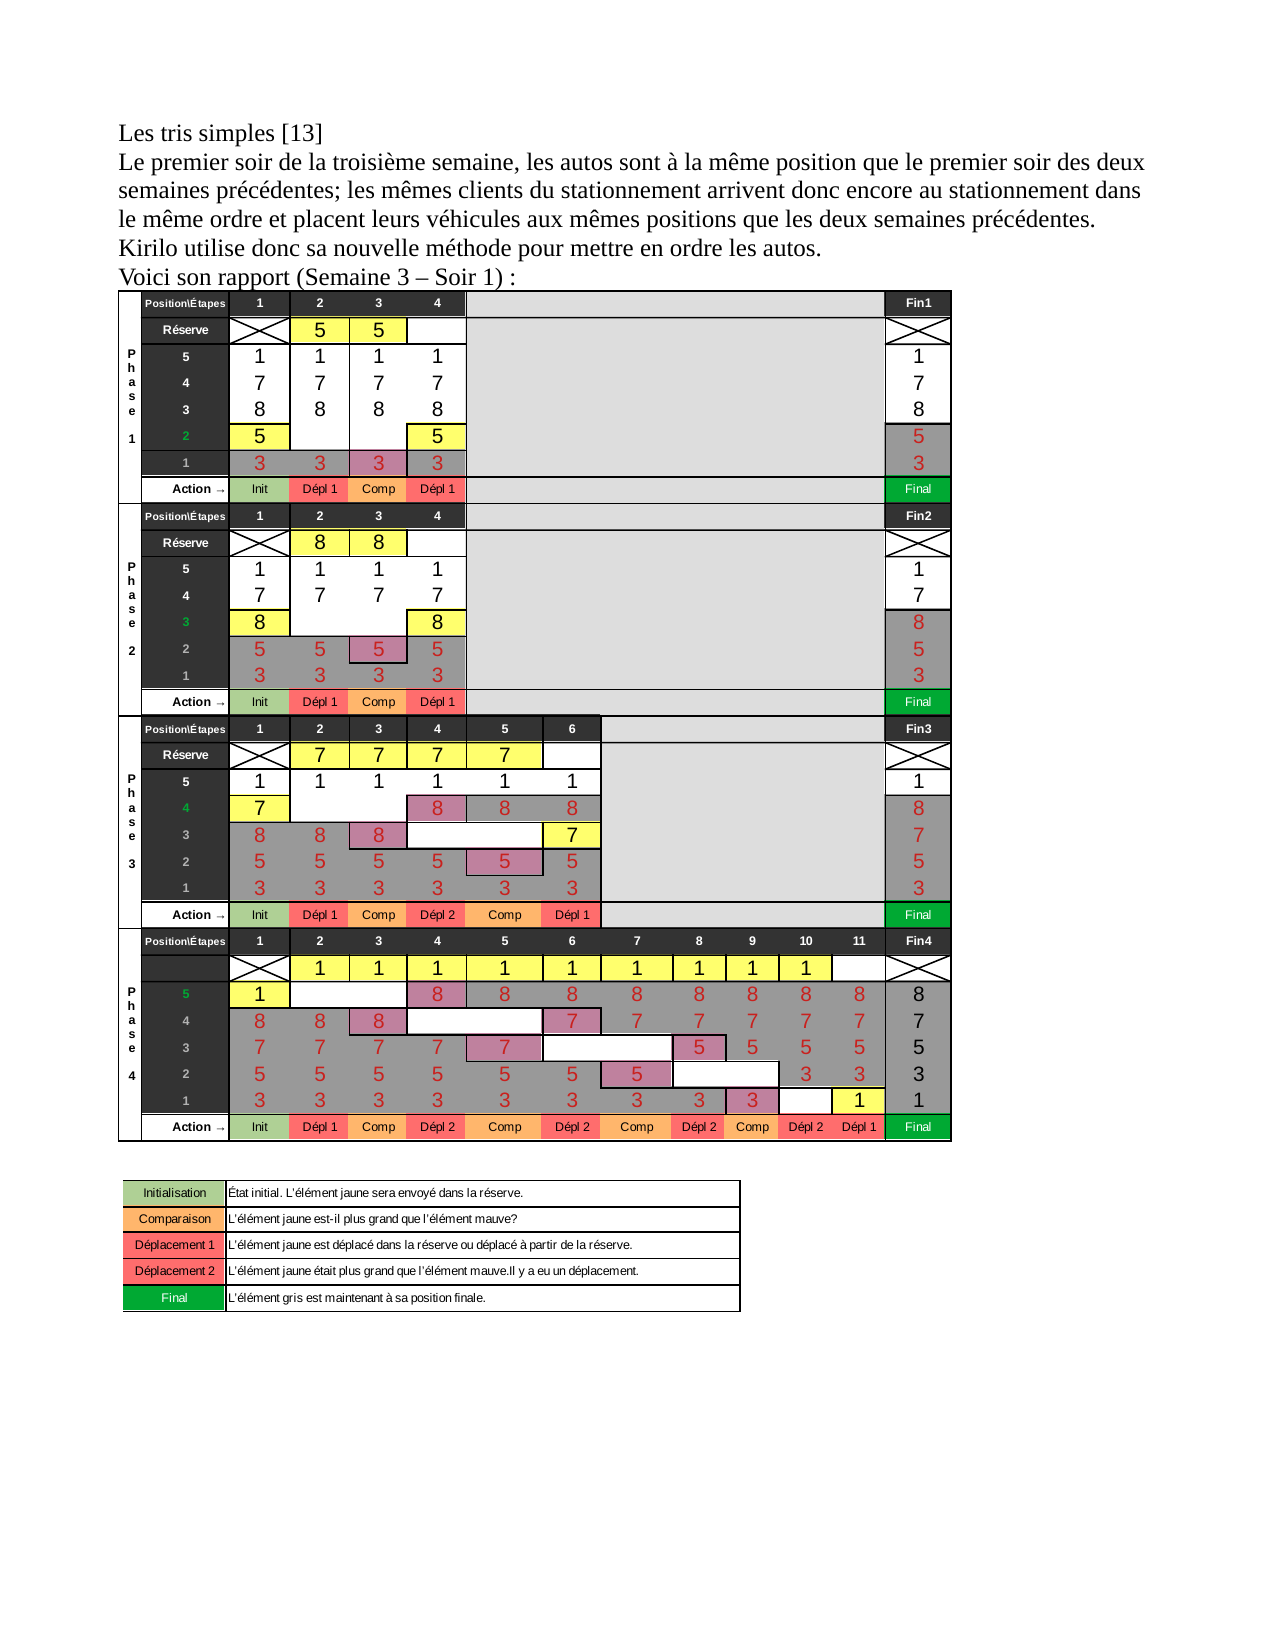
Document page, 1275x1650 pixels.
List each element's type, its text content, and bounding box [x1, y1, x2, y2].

text Le premier soir de la troisième semaine, les autos sont à la même position que le premier soir des deux semaines précédentes; les mêmes clients du stationnement arrivent donc encore au stationnement dans le même ordre et placent leurs véhicules aux mêmes positions que les deux semaines précédentes. [118, 147, 1157, 233]
text Kirilo utilise donc sa nouvelle méthode pour mettre en ordre les autos. [118, 233, 1157, 262]
text Voici son rapport (Semaine 3 – Soir 1) : [118, 262, 1157, 291]
text Les tris simples [13] [118, 118, 1157, 147]
